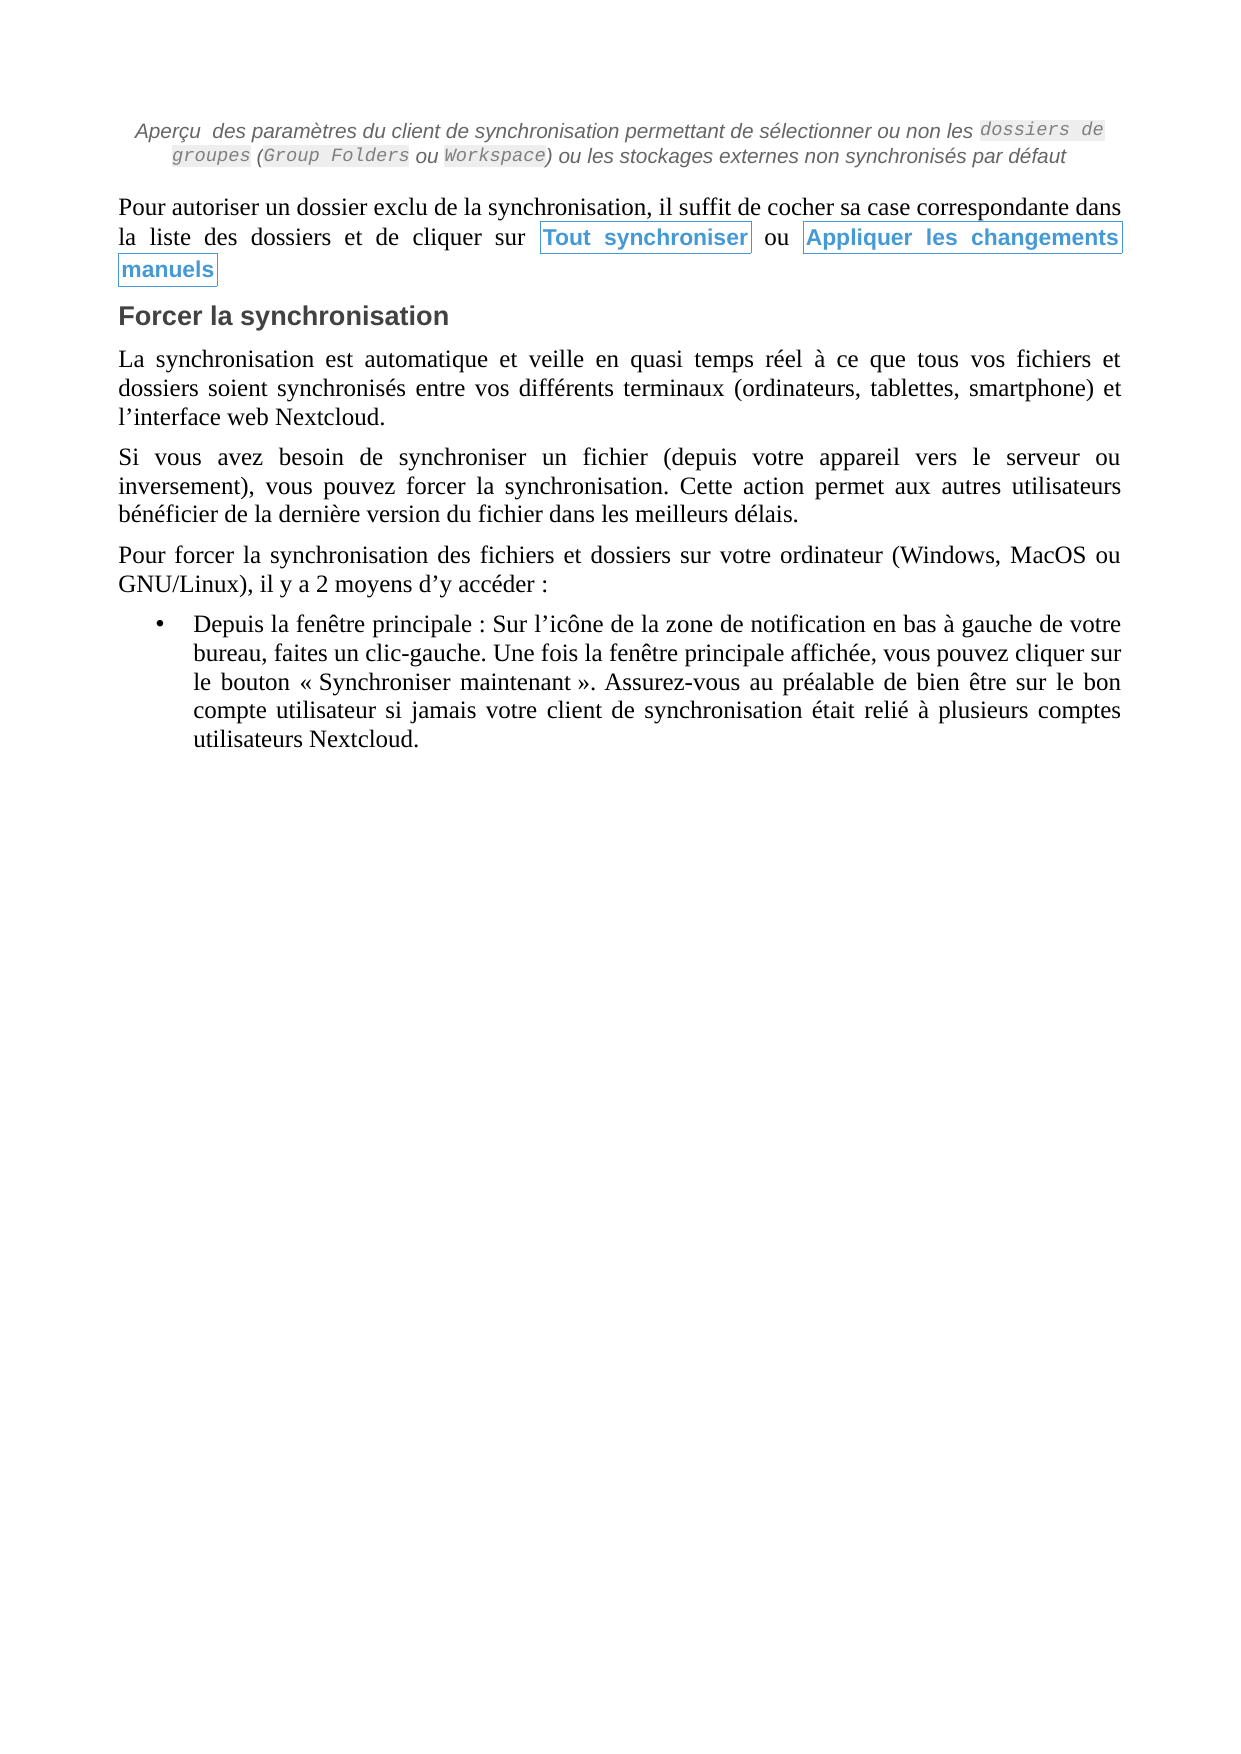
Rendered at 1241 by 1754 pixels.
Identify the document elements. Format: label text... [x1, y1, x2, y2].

text Si vous avez besoin de synchroniser un fichier (depuis votre appareil vers le serveur ou inversement), vous pouvez forcer la synchronisation. Cette action permet aux autres utilisateurs bénéficier de la dernière version du fichier dans les meilleurs délais. [118, 442, 1122, 528]
list Depuis la fenêtre principale : Sur l’icône de la zone de notification en bas à gauche de votre bureau, faites un clic-gauche. Une fois la fenêtre principale affichée, vous pouvez cliquer sur le bouton « Synchroniser maintenant ». Assurez-vous au préalable de bien être sur le bon compte utilisateur si jamais votre client de synchronisation était relié à plusieurs comptes utilisateurs Nextcloud. [156, 609, 1122, 753]
text Aperçu des paramètres du client de synchronisation permettant de sélectionner ou non les dossiers de groupes (Group Folders ou Workspace) ou les stockages externes non synchronisés par défaut [118, 118, 1122, 168]
subtitle Forcer la synchronisation [118, 300, 1122, 332]
text Pour forcer la synchronisation des fichiers et dossiers sur votre ordinateur (Windows, MacOS ou GNU/Linux), il y a 2 moyens d’y accéder : [118, 540, 1122, 598]
text La synchronisation est automatique et veille en quasi temps réel à ce que tous vos fichiers et dossiers soient synchronisés entre vos différents terminaux (ordinateurs, tablettes, smartphone) et l’interface web Nextcloud. [118, 344, 1122, 430]
text Pour autoriser un dossier exclu de la synchronisation, il suffit de cocher sa case correspondante dans la liste des dossiers et de cliquer sur Tout synchroniser ou Appliquer les changements manuels [118, 192, 1122, 286]
